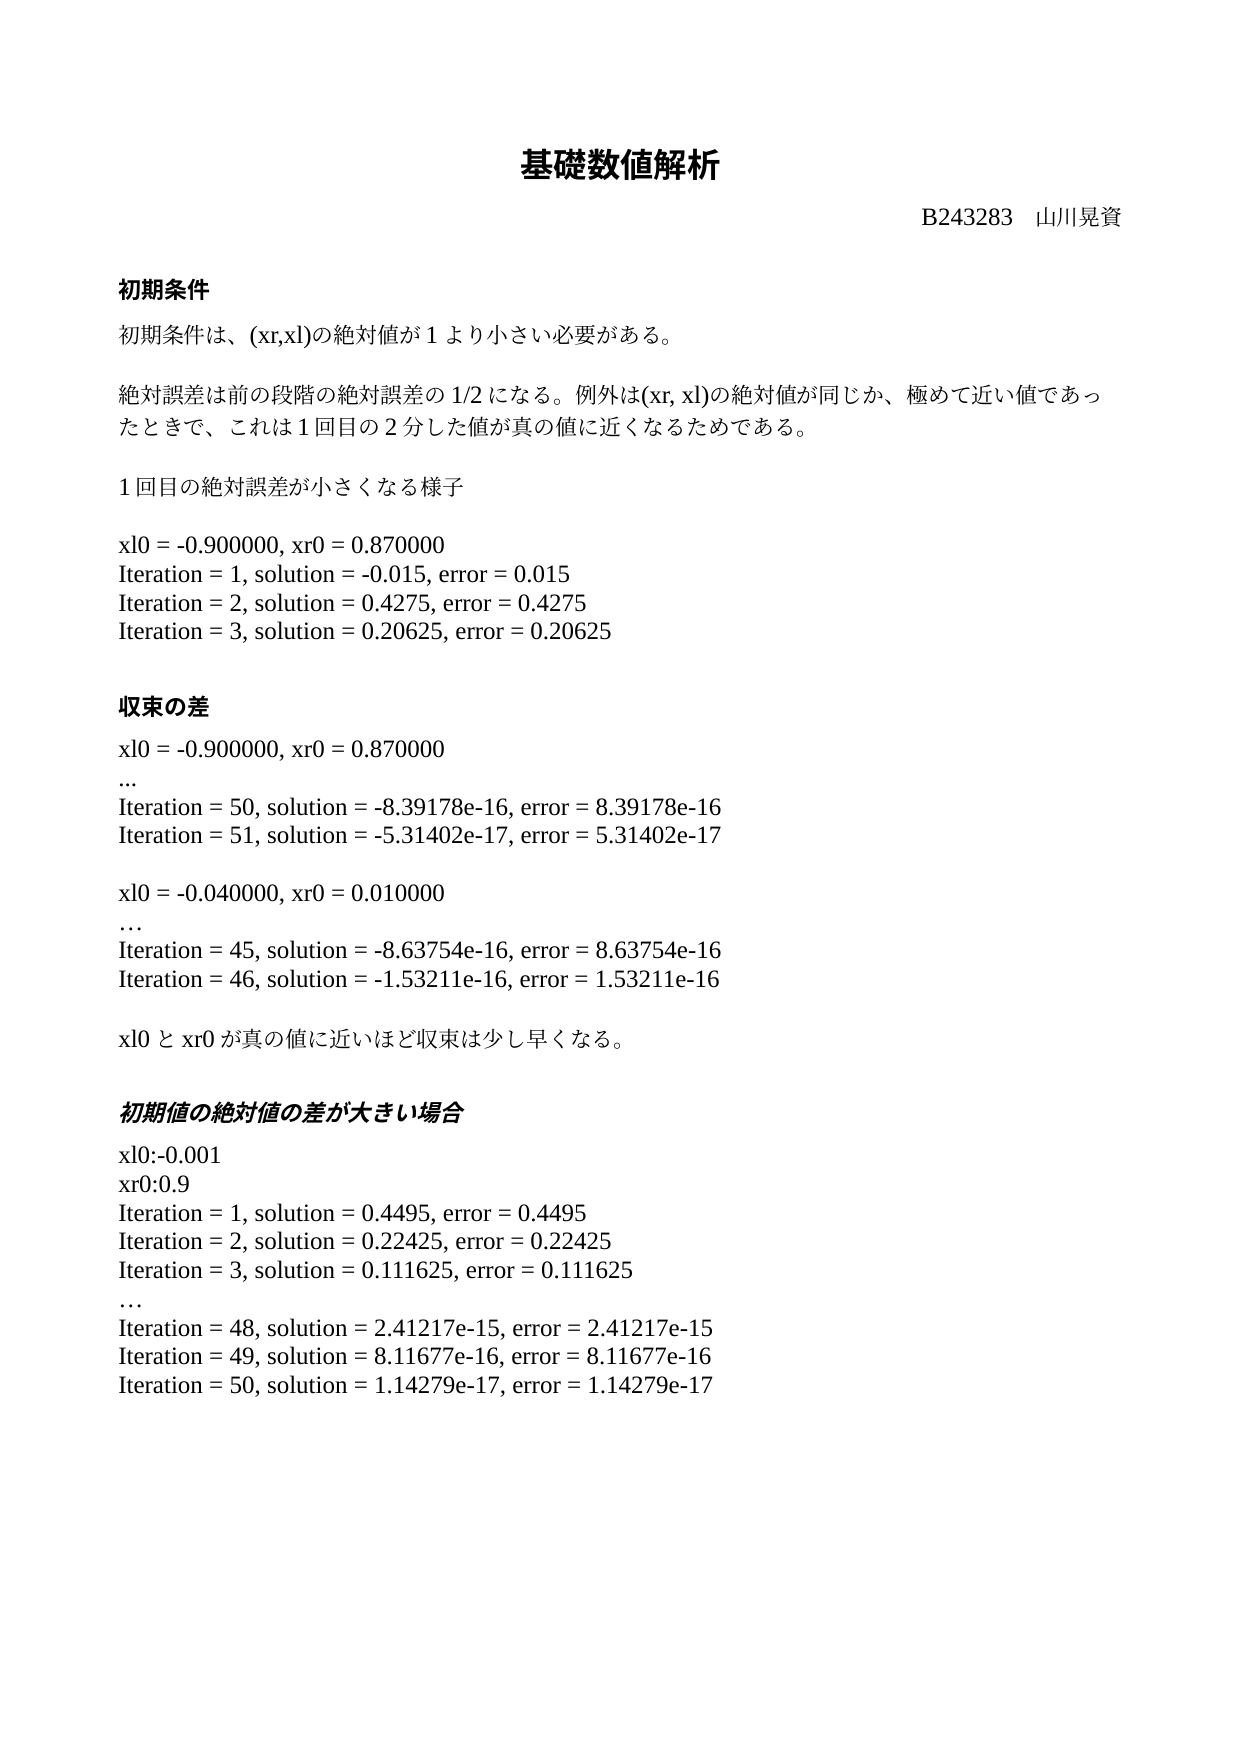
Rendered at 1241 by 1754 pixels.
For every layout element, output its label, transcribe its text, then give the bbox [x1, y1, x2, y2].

text Iteration = 50, solution = 1.14279e-17, error = 1.14279e-17 [118, 1370, 1122, 1399]
text Iteration = 2, solution = 0.22425, error = 0.22425 [118, 1226, 1122, 1255]
text xl0 = -0.040000, xr0 = 0.010000 [118, 878, 1122, 907]
text Iteration = 3, solution = 0.111625, error = 0.111625 [118, 1255, 1122, 1284]
text ... [118, 763, 1122, 792]
text Iteration = 48, solution = 2.41217e-15, error = 2.41217e-15 [118, 1313, 1122, 1341]
text 1回目の絶対誤差が小さくなる様子 [118, 470, 1122, 501]
text Iteration = 50, solution = -8.39178e-16, error = 8.39178e-16 [118, 792, 1122, 821]
text xr0:0.9 [118, 1169, 1122, 1198]
subtitle 初期条件 [118, 272, 1122, 306]
text xl0 = -0.900000, xr0 = 0.870000 [118, 530, 1122, 559]
text Iteration = 51, solution = -5.31402e-17, error = 5.31402e-17 [118, 821, 1122, 849]
text xl0:-0.001 [118, 1140, 1122, 1169]
text Iteration = 46, solution = -1.53211e-16, error = 1.53211e-16 [118, 964, 1122, 993]
text 絶対誤差は前の段階の絶対誤差の1/2になる。例外は(xr, xl)の絶対値が同じか、極めて近い値であったときで、これは1回目の2分した値が真の値に近くなるためである。 [118, 378, 1122, 441]
text Iteration = 49, solution = 8.11677e-16, error = 8.11677e-16 [118, 1341, 1122, 1370]
subtitle 初期値の絶対値の差が大きい場合 [118, 1094, 1122, 1128]
text xl0とxr0が真の値に近いほど収束は少し早くなる。 [118, 1022, 1122, 1053]
text Iteration = 1, solution = 0.4495, error = 0.4495 [118, 1198, 1122, 1226]
subtitle 収束の差 [118, 688, 1122, 722]
text Iteration = 3, solution = 0.20625, error = 0.20625 [118, 616, 1122, 645]
text xl0 = -0.900000, xr0 = 0.870000 [118, 734, 1122, 763]
text 初期条件は、(xr,xl)の絶対値が1より小さい必要がある。 [118, 318, 1122, 349]
text … [118, 907, 1122, 936]
subtitle 基礎数値解析 [118, 139, 1122, 187]
text … [118, 1284, 1122, 1313]
text Iteration = 45, solution = -8.63754e-16, error = 8.63754e-16 [118, 936, 1122, 964]
text B243283 山川晃資 [118, 200, 1122, 231]
text Iteration = 2, solution = 0.4275, error = 0.4275 [118, 588, 1122, 616]
text Iteration = 1, solution = -0.015, error = 0.015 [118, 559, 1122, 588]
